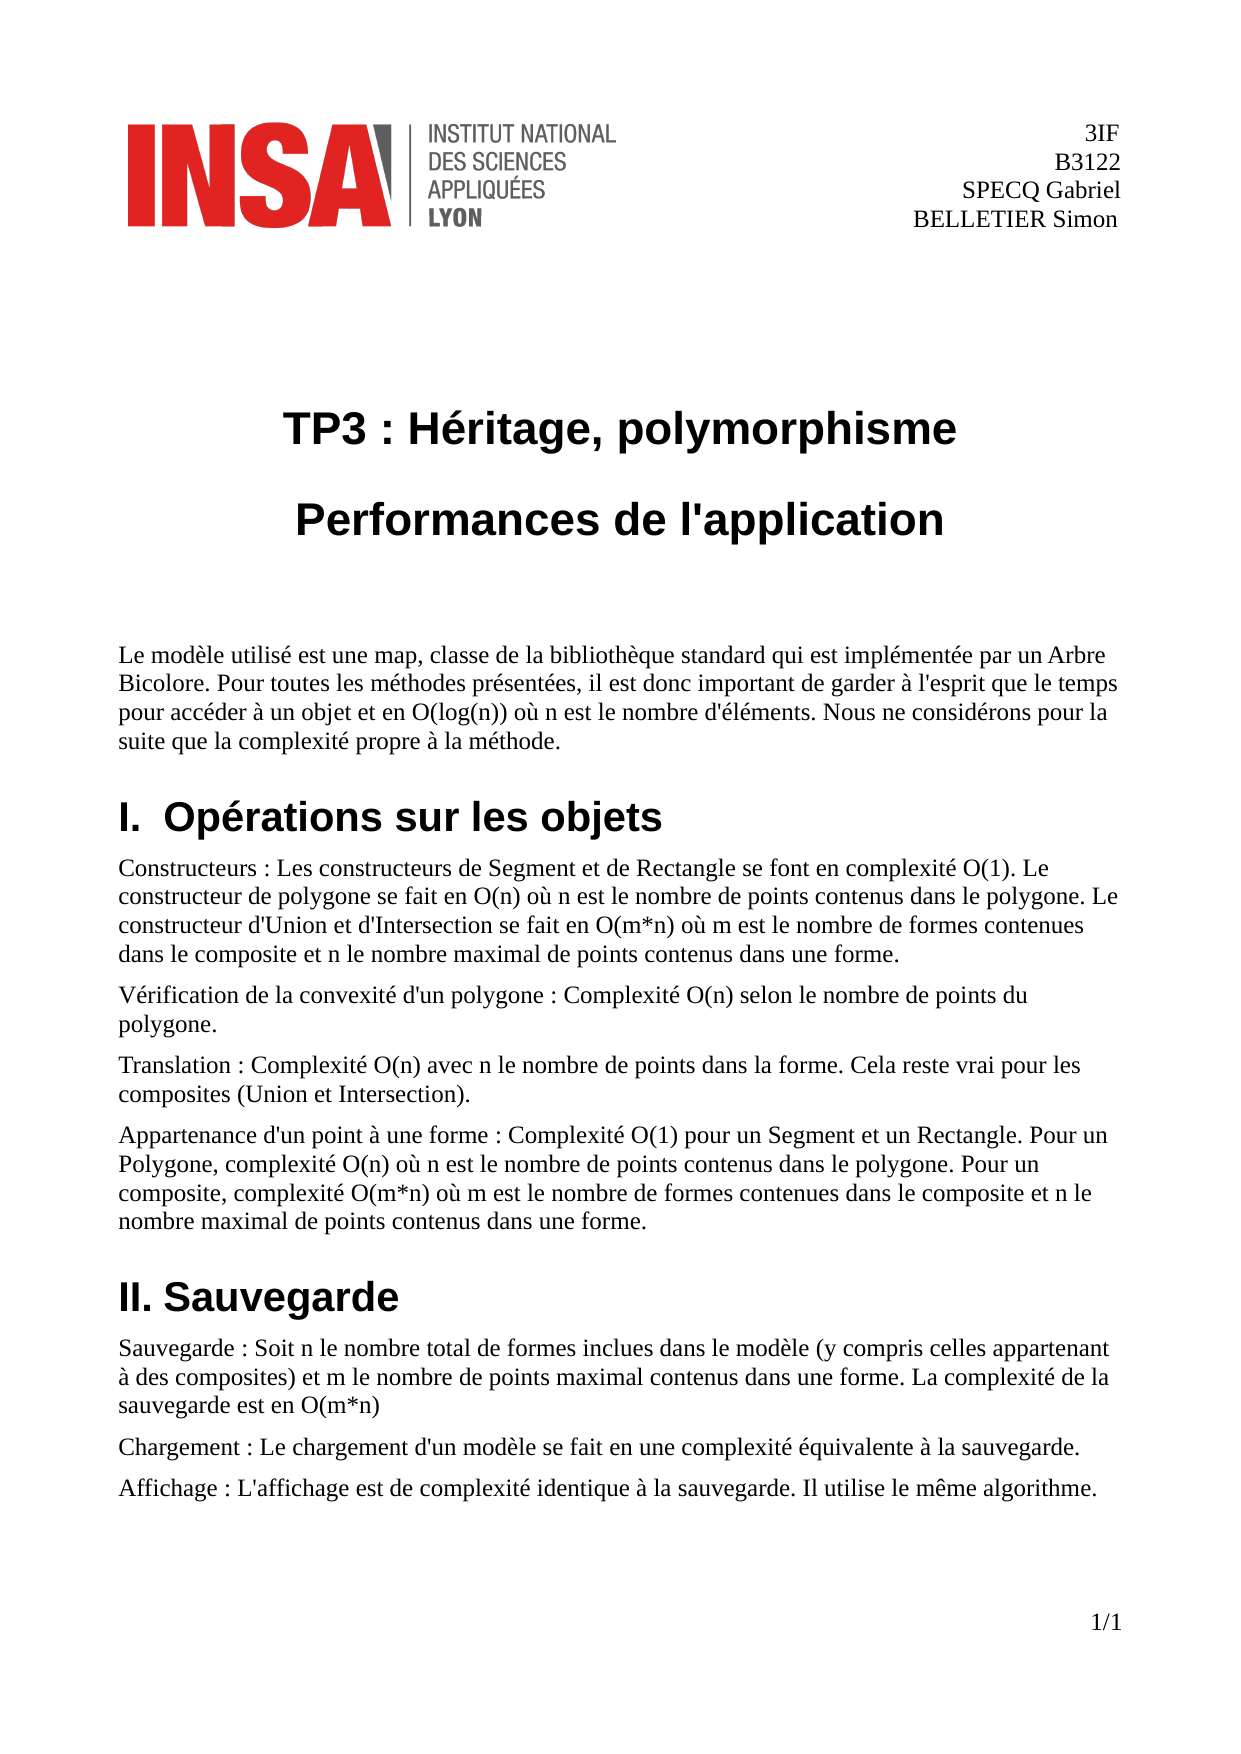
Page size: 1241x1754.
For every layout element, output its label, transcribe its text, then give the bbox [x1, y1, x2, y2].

text Affichage : L'affichage est de complexité identique à la sauvegarde. Il utilise le même algorithme. [118, 1473, 1122, 1502]
subtitle Performances de l'application [118, 492, 1122, 545]
text BELLETIER Simon [118, 204, 1122, 233]
subtitle TP3 : Héritage, polymorphisme [118, 402, 1122, 454]
text Le modèle utilisé est une map, classe de la bibliothèque standard qui est implémentée par un Arbre Bicolore. Pour toutes les méthodes présentées, il est donc important de garder à l'esprit que le temps pour accéder à un objet et en O(log(n)) où n est le nombre d'éléments. Nous ne considérons pour la suite que la complexité propre à la méthode. [118, 640, 1122, 755]
text B3122 [624, 147, 1122, 176]
text SPECQ Gabriel [624, 176, 1122, 204]
text Constructeurs : Les constructeurs de Segment et de Rectangle se font en complexité O(1). Le constructeur de polygone se fait en O(n) où n est le nombre de points contenus dans le polygone. Le constructeur d'Union et d'Intersection se fait en O(m*n) où m est le nombre de formes contenues dans le composite et n le nombre maximal de points contenus dans une forme. [118, 853, 1122, 968]
text Chargement : Le chargement d'un modèle se fait en une complexité équivalente à la sauvegarde. [118, 1432, 1122, 1461]
subtitle Opérations sur les objets [118, 792, 1122, 840]
text Translation : Complexité O(n) avec n le nombre de points dans la forme. Cela reste vrai pour les composites (Union et Intersection). [118, 1050, 1122, 1108]
picture [120, 119, 624, 232]
text Sauvegarde : Soit n le nombre total de formes inclues dans le modèle (y compris celles appartenant à des composites) et m le nombre de points maximal contenus dans une forme. La complexité de la sauvegarde est en O(m*n) [118, 1333, 1122, 1419]
text 3IF [118, 118, 1122, 147]
text Vérification de la convexité d'un polygone : Complexité O(n) selon le nombre de points du polygone. [118, 980, 1122, 1038]
text Appartenance d'un point à une forme : Complexité O(1) pour un Segment et un Rectangle. Pour un Polygone, complexité O(n) où n est le nombre de points contenus dans le polygone. Pour un composite, complexité O(m*n) où m est le nombre de formes contenues dans le composite et n le nombre maximal de points contenus dans une forme. [118, 1120, 1122, 1235]
subtitle Sauvegarde [118, 1273, 1122, 1321]
